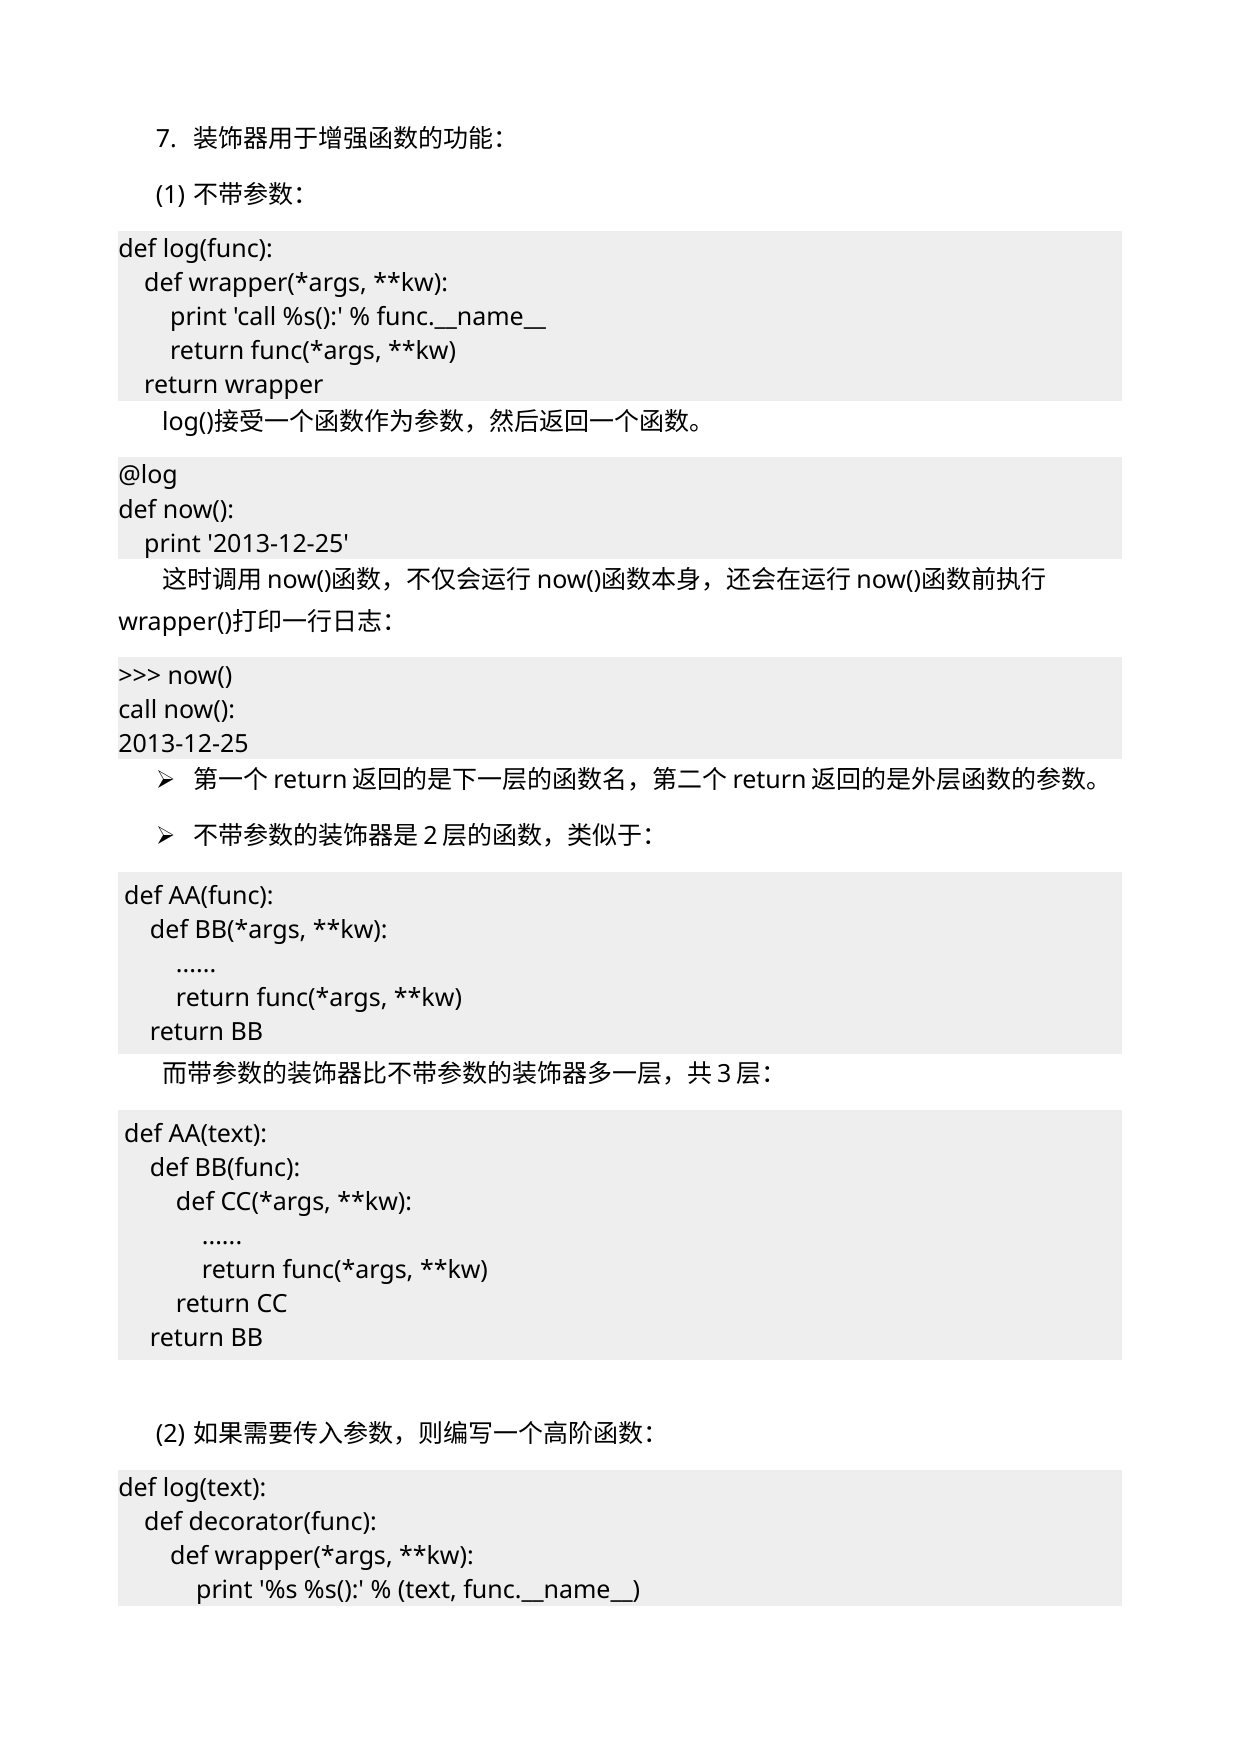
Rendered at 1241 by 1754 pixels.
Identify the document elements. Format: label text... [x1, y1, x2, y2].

text 这时调用now()函数，不仅会运行now()函数本身，还会在运行now()函数前执行wrapper()打印一行日志： [118, 559, 1122, 637]
list 装饰器用于增强函数的功能： [156, 118, 1122, 154]
text log()接受一个函数作为参数，然后返回一个函数。 [118, 401, 1122, 437]
table_header def log(func): def wrapper(*args, **kw): print 'call %s():' % func.__name__ return func(*args, **kw) return wrapper [118, 231, 1122, 401]
text 而带参数的装饰器比不带参数的装饰器多一层，共3层： [118, 1054, 1122, 1090]
list 如果需要传入参数，则编写一个高阶函数： [156, 1414, 1122, 1450]
table_header @log def now(): print '2013-12-25' [118, 457, 1122, 559]
list 第一个return返回的是下一层的函数名，第二个return返回的是外层函数的参数。 [156, 759, 1122, 796]
table_header def log(text): def decorator(func): def wrapper(*args, **kw): print '%s %s():' % (text, func.__name__) [118, 1470, 1122, 1606]
table_header >>> now() call now(): 2013-12-25 [118, 657, 1122, 759]
list 不带参数： [156, 174, 1122, 211]
table_header def AA(func): def BB(*args, **kw): ...... return func(*args, **kw) return BB [118, 872, 1122, 1054]
list 不带参数的装饰器是2层的函数，类似于： [156, 816, 1122, 852]
table_header def AA(text): def BB(func): def CC(*args, **kw): ...... return func(*args, **kw) return CC return BB [118, 1110, 1122, 1360]
